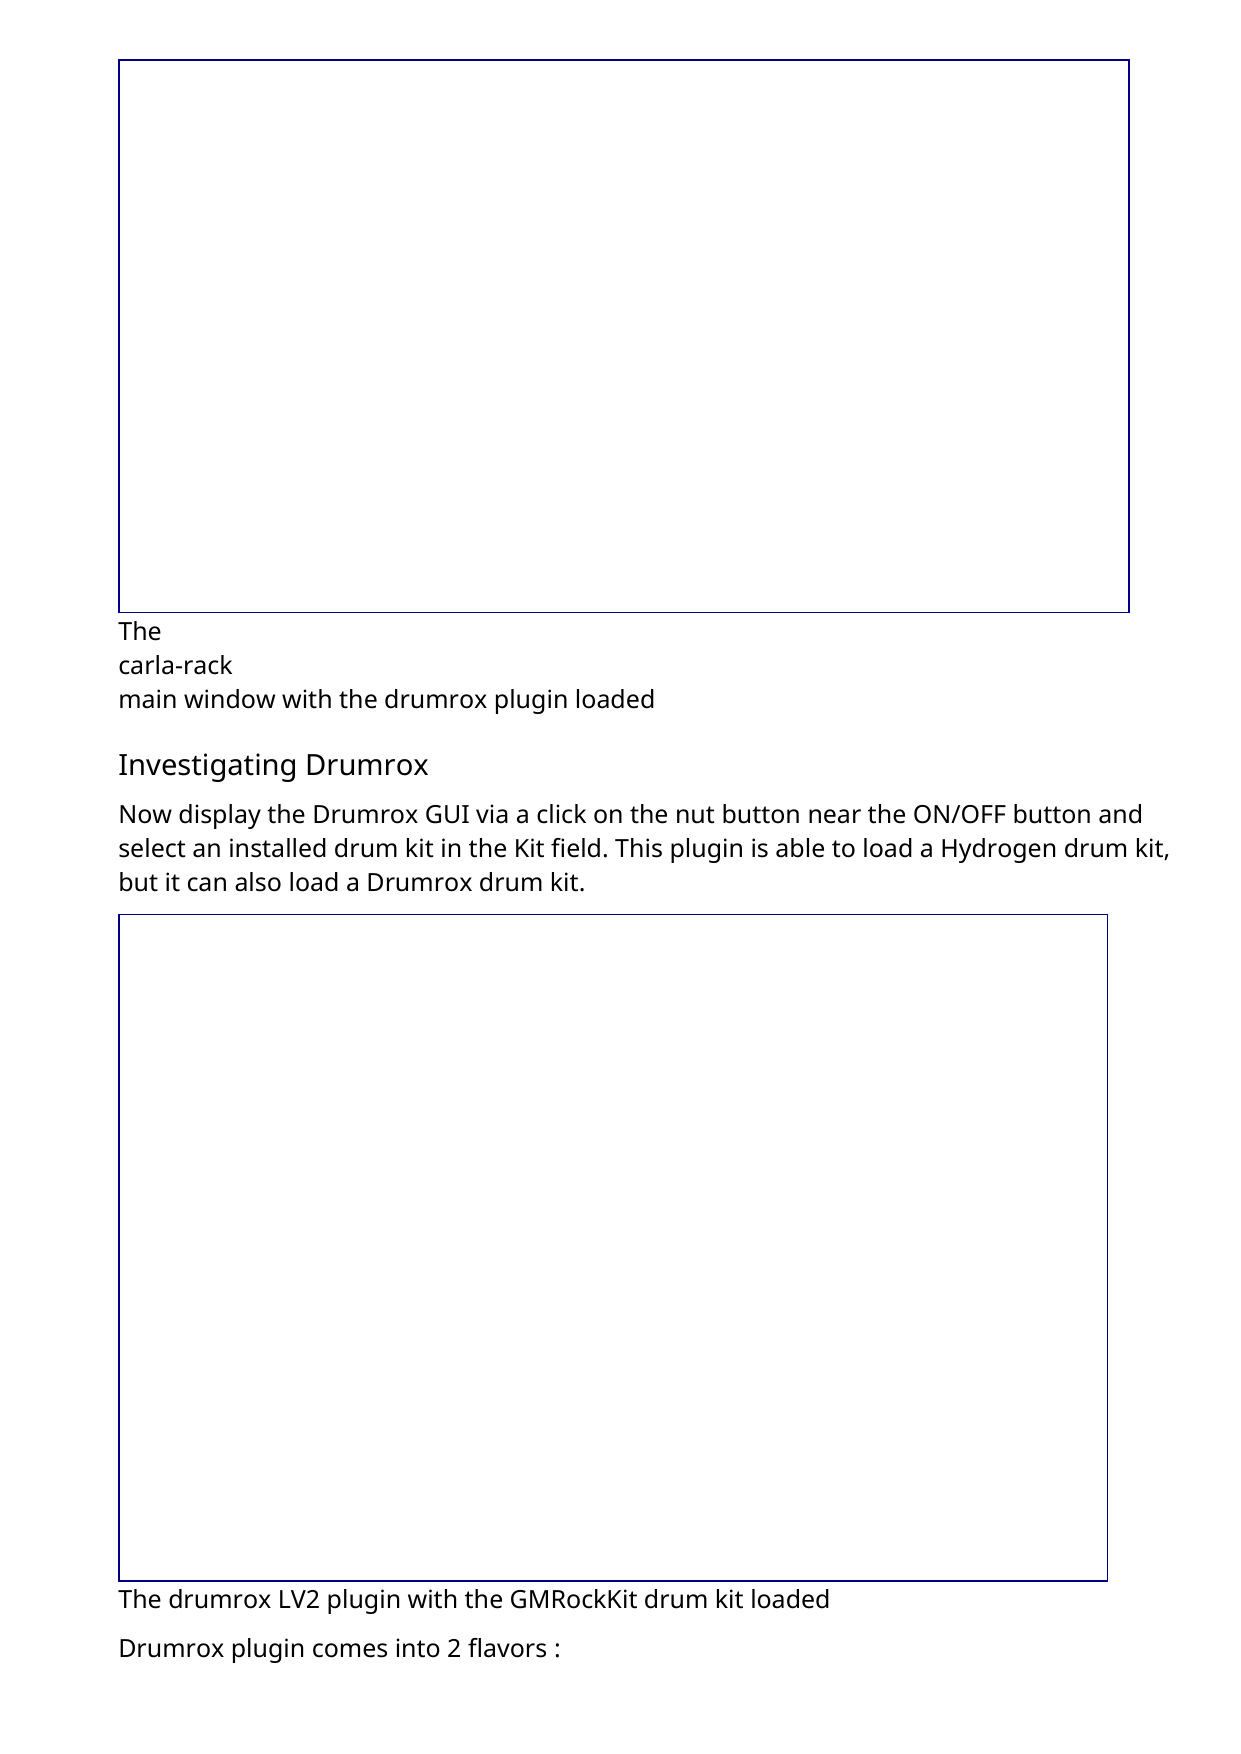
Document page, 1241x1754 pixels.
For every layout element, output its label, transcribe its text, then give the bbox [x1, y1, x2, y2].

text main window with the drumrox plugin loaded [118, 681, 1181, 715]
text Now display the Drumrox GUI via a click on the nut button near the ON/OFF button and select an installed drum kit in the Kit field. This plugin is able to load a Hydrogen drum kit, but it can also load a Drumrox drum kit. [118, 797, 1181, 899]
text carla-rack [118, 647, 1181, 681]
text Drumrox plugin comes into 2 flavors : [118, 1630, 1181, 1664]
subtitle Investigating Drumrox [118, 744, 1181, 784]
text The [118, 59, 1181, 647]
text The drumrox LV2 plugin with the GMRockKit drum kit loaded [118, 913, 1181, 1616]
